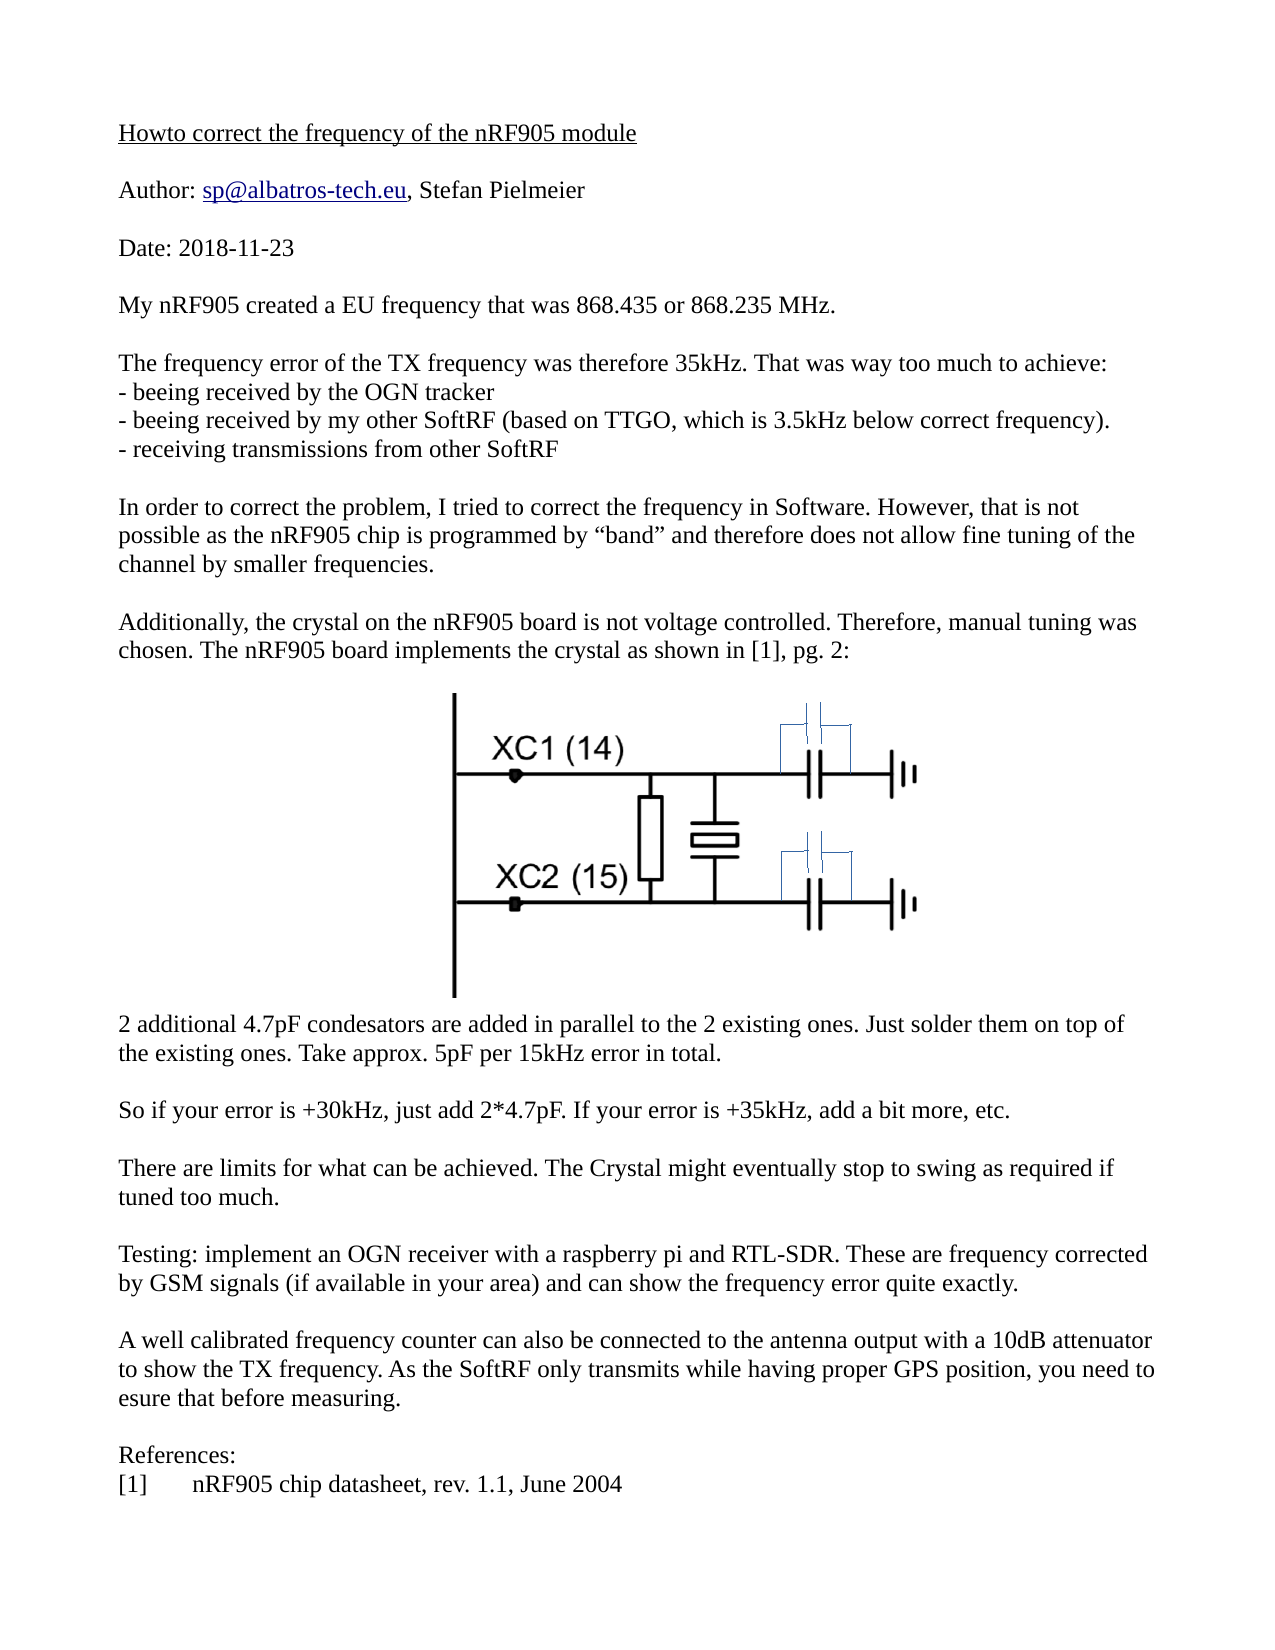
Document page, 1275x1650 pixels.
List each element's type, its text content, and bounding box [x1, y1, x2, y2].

text Howto correct the frequency of the nRF905 module [118, 118, 1157, 147]
text There are limits for what can be achieved. The Crystal might eventually stop to swing as required if tuned too much. [118, 1153, 1157, 1211]
text Testing: implement an OGN receiver with a raspberry pi and RTL-SDR. These are frequency corrected by GSM signals (if available in your area) and can show the frequency error quite exactly. [118, 1239, 1157, 1297]
text References: [118, 1441, 1157, 1469]
text - beeing received by the OGN tracker [118, 377, 1157, 406]
text - beeing received by my other SoftRF (based on TTGO, which is 3.5kHz below correct frequency). [118, 406, 1157, 434]
picture [431, 693, 966, 998]
text In order to correct the problem, I tried to correct the frequency in Software. However, that is not possible as the nRF905 chip is programmed by “band” and therefore does not allow fine tuning of the channel by smaller frequencies. [118, 492, 1157, 578]
text So if your error is +30kHz, just add 2*4.7pF. If your error is +35kHz, add a bit more, etc. [118, 1096, 1157, 1124]
text Author: sp@albatros-tech.eu, Stefan Pielmeier [118, 176, 1157, 204]
text - receiving transmissions from other SoftRF [118, 434, 1157, 463]
text My nRF905 created a EU frequency that was 868.435 or 868.235 MHz. [118, 291, 1157, 319]
text A well calibrated frequency counter can also be connected to the antenna output with a 10dB attenuator to show the TX frequency. As the SoftRF only transmits while having proper GPS position, you need to esure that before measuring. [118, 1326, 1157, 1412]
text The frequency error of the TX frequency was therefore 35kHz. That was way too much to achieve: [118, 348, 1157, 377]
text Date: 2018-11-23 [118, 233, 1157, 262]
text [1] nRF905 chip datasheet, rev. 1.1, June 2004 [118, 1469, 1157, 1498]
text Additionally, the crystal on the nRF905 board is not voltage controlled. Therefore, manual tuning was chosen. The nRF905 board implements the crystal as shown in [1], pg. 2: [118, 607, 1157, 664]
text 2 additional 4.7pF condesators are added in parallel to the 2 existing ones. Just solder them on top of the existing ones. Take approx. 5pF per 15kHz error in total. [118, 1009, 1157, 1067]
